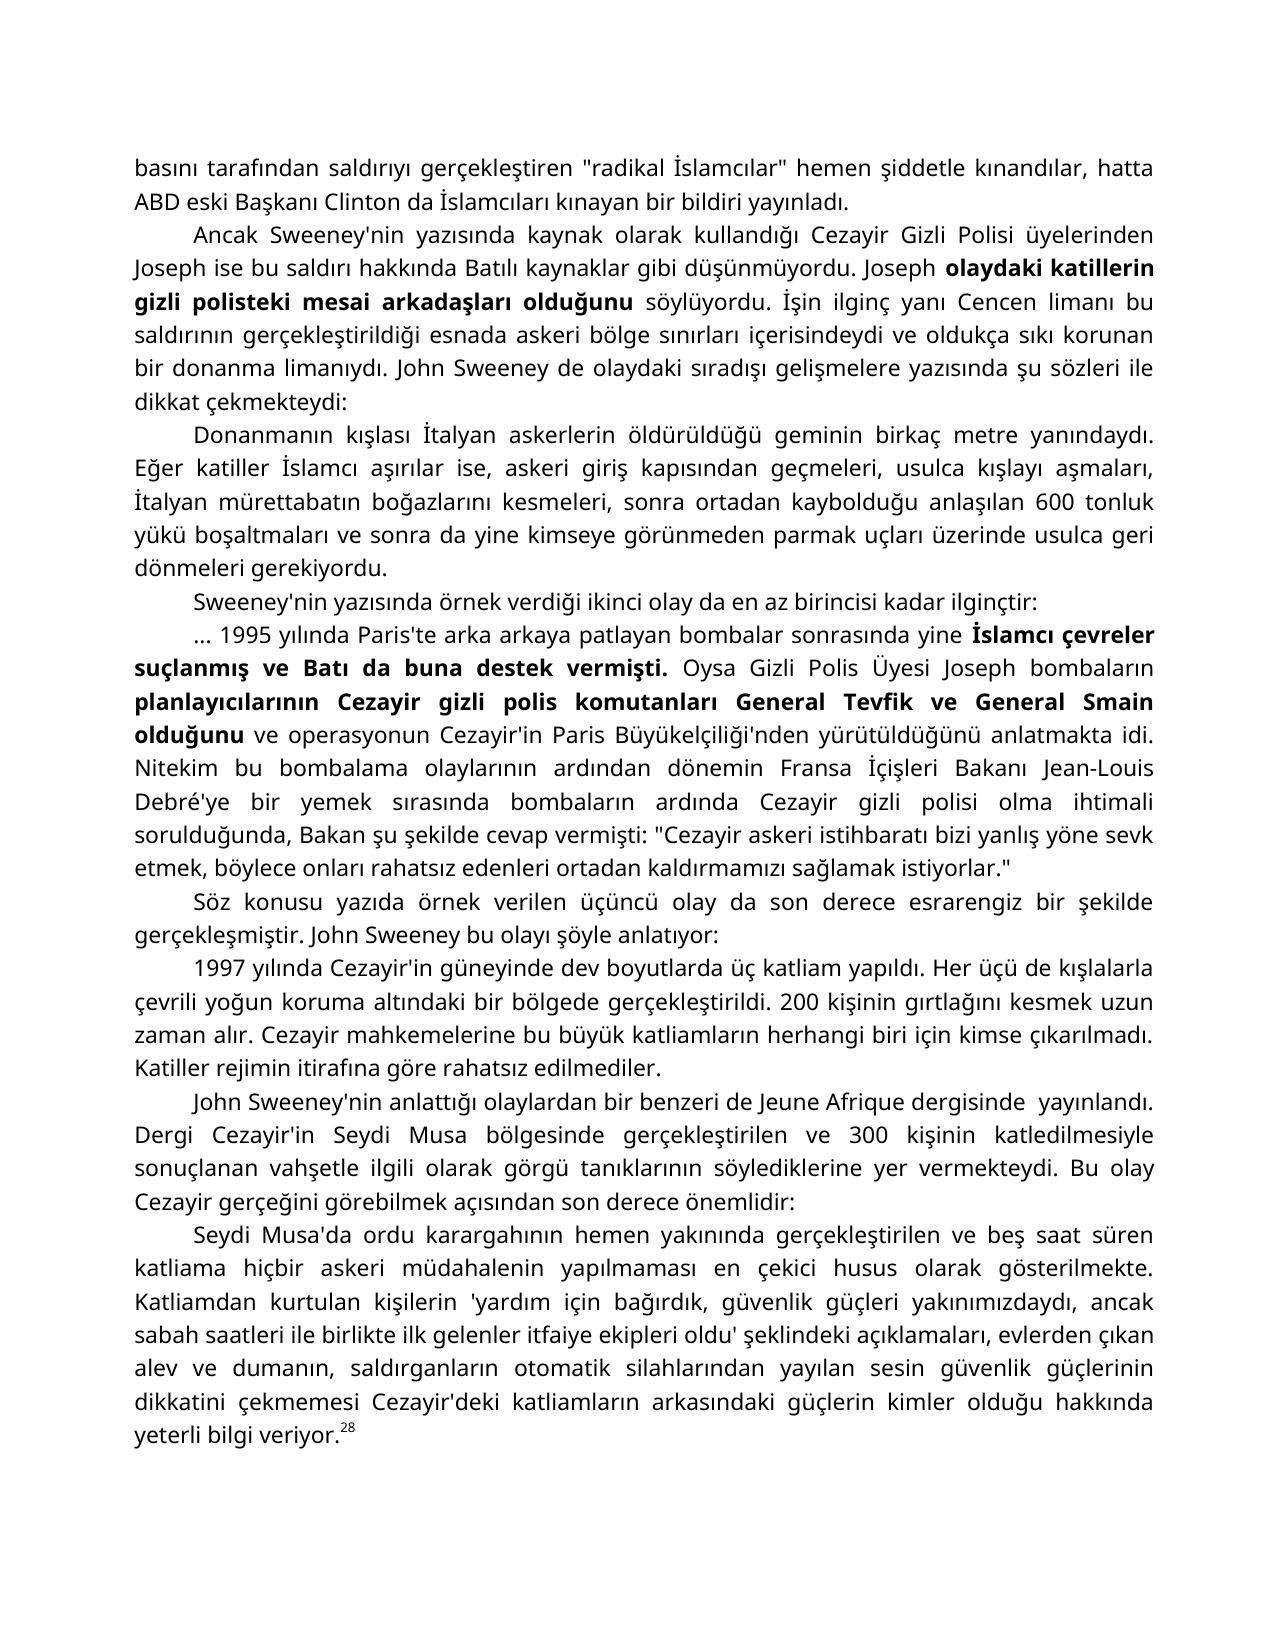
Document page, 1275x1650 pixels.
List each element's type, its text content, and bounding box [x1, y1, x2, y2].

text basını tarafından saldırıyı gerçekleştiren "radikal İslamcılar" hemen şiddetle kınandılar, hatta ABD eski Başkanı Clinton da İslamcıları kınayan bir bildiri yayınladı. [134, 150, 1155, 217]
text John Sweeney'nin anlattığı olaylardan bir benzeri de Jeune Afrique dergisinde yayınlandı. Dergi Cezayir'in Seydi Musa bölgesinde gerçekleştirilen ve 300 kişinin katledilmesiyle sonuçlanan vahşetle ilgili olarak görgü tanıklarının söylediklerine yer vermekteydi. Bu olay Cezayir gerçeğini görebilmek açısından son derece önemlidir: [134, 1083, 1155, 1217]
text ... 1995 yılında Paris'te arka arkaya patlayan bombalar sonrasında yine İslamcı çevreler suçlanmış ve Batı da buna destek vermişti. Oysa Gizli Polis Üyesi Joseph bombaların planlayıcılarının Cezayir gizli polis komutanları General Tevfik ve General Smain olduğunu ve operasyonun Cezayir'in Paris Büyükelçiliği'nden yürütüldüğünü anlatmakta idi. Nitekim bu bombalama olaylarının ardından dönemin Fransa İçişleri Bakanı Jean-Louis Debré'ye bir yemek sırasında bombaların ardında Cezayir gizli polisi olma ihtimali sorulduğunda, Bakan şu şekilde cevap vermişti: "Cezayir askeri istihbaratı bizi yanlış yöne sevk etmek, böylece onları rahatsız edenleri ortadan kaldırmamızı sağlamak istiyorlar." [134, 617, 1155, 883]
text Ancak Sweeney'nin yazısında kaynak olarak kullandığı Cezayir Gizli Polisi üyelerinden Joseph ise bu saldırı hakkında Batılı kaynaklar gibi düşünmüyordu. Joseph olaydaki katillerin gizli polisteki mesai arkadaşları olduğunu söylüyordu. İşin ilginç yanı Cencen limanı bu saldırının gerçekleştirildiği esnada askeri bölge sınırları içerisindeydi ve oldukça sıkı korunan bir donanma limanıydı. John Sweeney de olaydaki sıradışı gelişmelere yazısında şu sözleri ile dikkat çekmekteydi: [134, 217, 1155, 417]
text Söz konusu yazıda örnek verilen üçüncü olay da son derece esrarengiz bir şekilde gerçekleşmiştir. John Sweeney bu olayı şöyle anlatıyor: [134, 883, 1155, 950]
text Seydi Musa'da ordu karargahının hemen yakınında gerçekleştirilen ve beş saat süren katliama hiçbir askeri müdahalenin yapılmaması en çekici husus olarak gösterilmekte. Katliamdan kurtulan kişilerin 'yardım için bağırdık, güvenlik güçleri yakınımızdaydı, ancak sabah saatleri ile birlikte ilk gelenler itfaiye ekipleri oldu' şeklindeki açıklamaları, evlerden çıkan alev ve dumanın, saldırganların otomatik silahlarından yayılan sesin güvenlik güçlerinin dikkatini çekmemesi Cezayir'deki katliamların arkasındaki güçlerin kimler olduğu hakkında yeterli bilgi veriyor.28 [134, 1217, 1155, 1450]
text 1997 yılında Cezayir'in güneyinde dev boyutlarda üç katliam yapıldı. Her üçü de kışlalarla çevrili yoğun koruma altındaki bir bölgede gerçekleştirildi. 200 kişinin gırtlağını kesmek uzun zaman alır. Cezayir mahkemelerine bu büyük katliamların herhangi biri için kimse çıkarılmadı. Katiller rejimin itirafına göre rahatsız edilmediler. [134, 950, 1155, 1083]
text Sweeney'nin yazısında örnek verdiği ikinci olay da en az birincisi kadar ilginçtir: [134, 583, 1155, 617]
text Donanmanın kışlası İtalyan askerlerin öldürüldüğü geminin birkaç metre yanındaydı. Eğer katiller İslamcı aşırılar ise, askeri giriş kapısından geçmeleri, usulca kışlayı aşmaları, İtalyan mürettabatın boğazlarını kesmeleri, sonra ortadan kaybolduğu anlaşılan 600 tonluk yükü boşaltmaları ve sonra da yine kimseye görünmeden parmak uçları üzerinde usulca geri dönmeleri gerekiyordu. [134, 417, 1155, 583]
